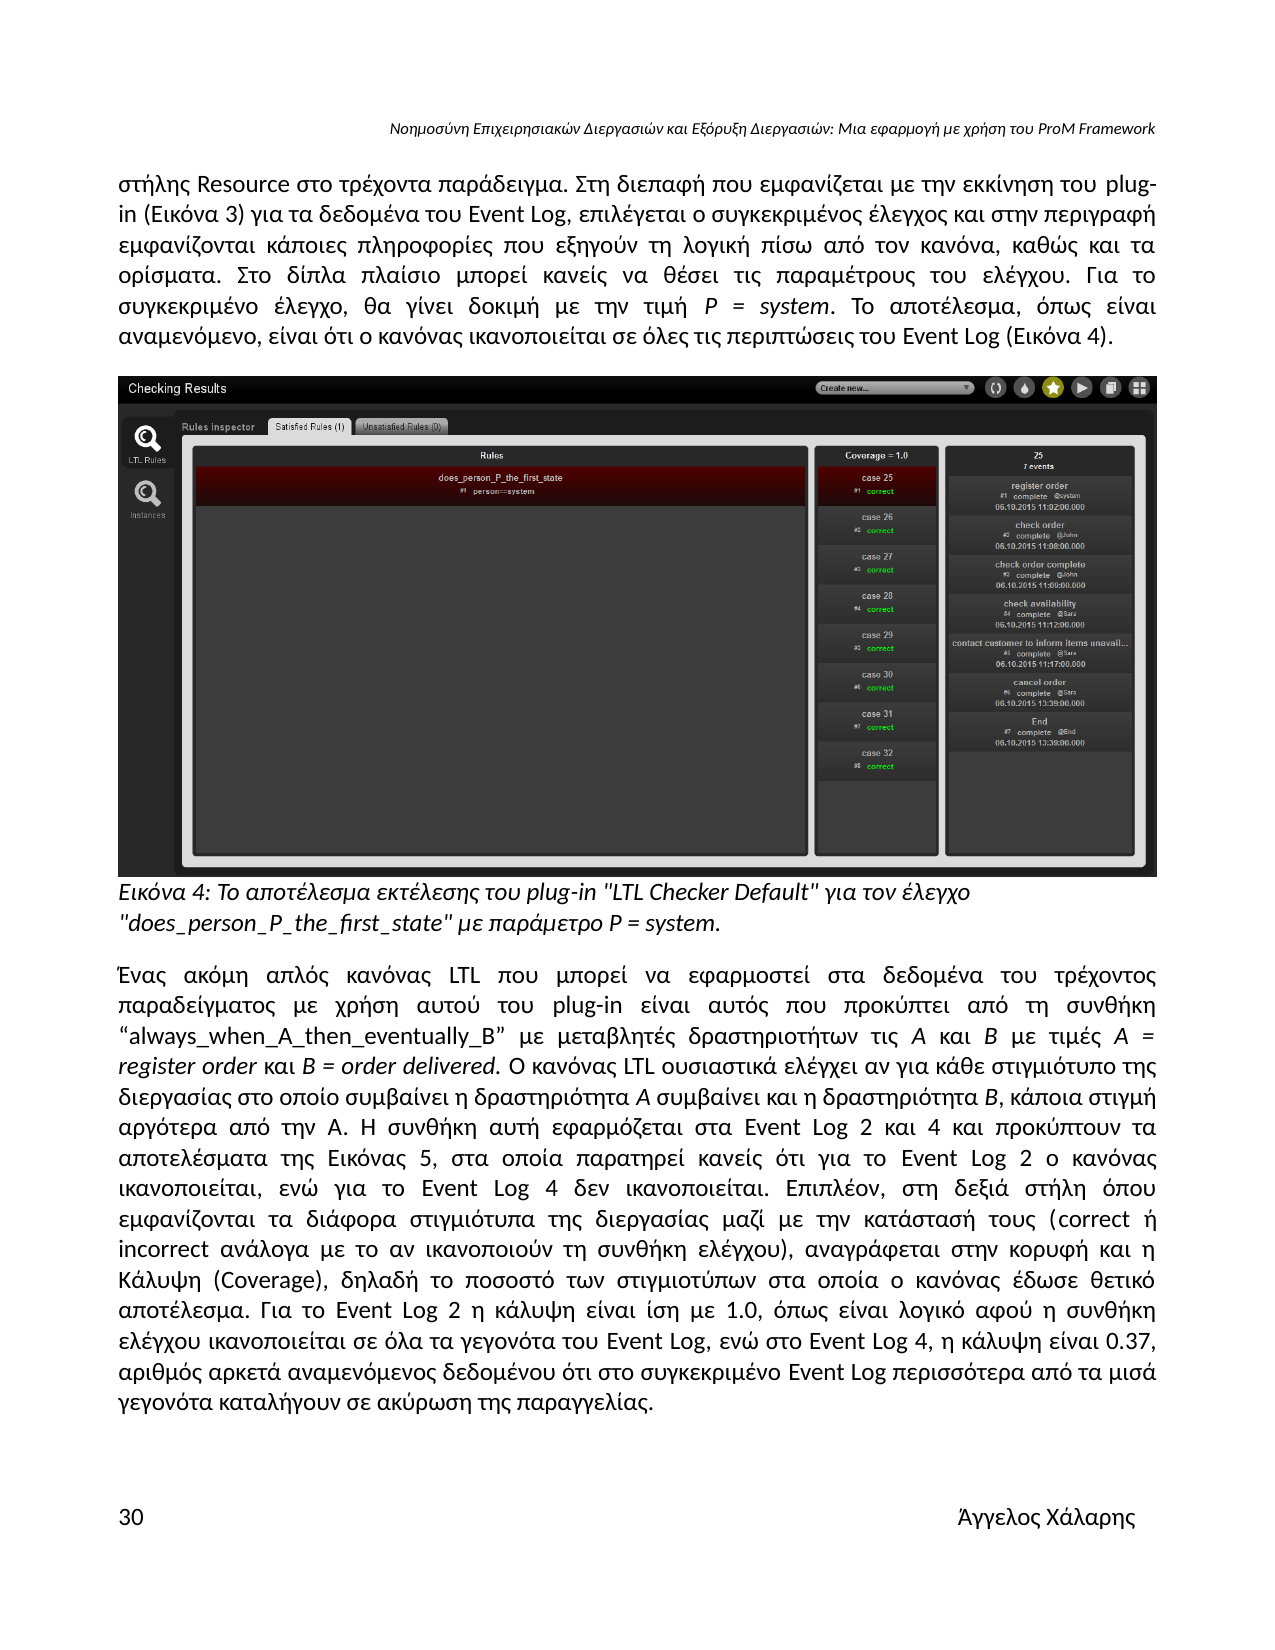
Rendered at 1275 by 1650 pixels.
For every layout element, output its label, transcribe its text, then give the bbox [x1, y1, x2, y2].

text Εικόνα 4: Το αποτέλεσμα εκτέλεσης του plug-in "LTL Checker Default" για τον έλεγχο "does_person_P_the_first_state" με παράμετρο P = system. [118, 877, 1157, 937]
picture [118, 376, 1157, 877]
text στήλης Resource στο τρέχοντα παράδειγμα. Στη διεπαφή που εμφανίζεται με την εκκίνηση του plug-in (Εικόνα 3) για τα δεδομένα του Event Log, επιλέγεται ο συγκεκριμένος έλεγχος και στην περιγραφή εμφανίζονται κάποιες πληροφορίες που εξηγούν τη λογική πίσω από τον κανόνα, καθώς και τα ορίσματα. Στο δίπλα πλαίσιο μπορεί κανείς να θέσει τις παραμέτρους του ελέγχου. Για το συγκεκριμένο έλεγχο, θα γίνει δοκιμή με την τιμή P = system. Το αποτέλεσμα, όπως είναι αναμενόμενο, είναι ότι ο κανόνας ικανοποιείται σε όλες τις περιπτώσεις του Event Log (Εικόνα 4). [118, 168, 1157, 351]
text Ένας ακόμη απλός κανόνας LTL που μπορεί να εφαρμοστεί στα δεδομένα του τρέχοντος παραδείγματος με χρήση αυτού του plug-in είναι αυτός που προκύπτει από τη συνθήκη “always_when_A_then_eventually_B” με μεταβλητές δραστηριοτήτων τις A και B με τιμές A = register order και B = order delivered. Ο κανόνας LTL ουσιαστικά ελέγχει αν για κάθε στιγμιότυπο της διεργασίας στο οποίο συμβαίνει η δραστηριότητα A συμβαίνει και η δραστηριότητα B, κάποια στιγμή αργότερα από την Α. Η συνθήκη αυτή εφαρμόζεται στα Event Log 2 και 4 και προκύπτουν τα αποτελέσματα της Εικόνας 5, στα οποία παρατηρεί κανείς ότι για το Event Log 2 ο κανόνας ικανοποιείται, ενώ για το Event Log 4 δεν ικανοποιείται. Επιπλέον, στη δεξιά στήλη όπου εμφανίζονται τα διάφορα στιγμιότυπα της διεργασίας μαζί με την κατάστασή τους (correct ή incorrect ανάλογα με το αν ικανοποιούν τη συνθήκη ελέγχου), αναγράφεται στην κορυφή και η Κάλυψη (Coverage), δηλαδή το ποσοστό των στιγμιοτύπων στα οποία ο κανόνας έδωσε θετικό αποτέλεσμα. Για το Event Log 2 η κάλυψη είναι ίση με 1.0, όπως είναι λογικό αφού η συνθήκη ελέγχου ικανοποιείται σε όλα τα γεγονότα του Event Log, ενώ στο Event Log 4, η κάλυψη είναι 0.37, αριθμός αρκετά αναμενόμενος δεδομένου ότι στο συγκεκριμένο Event Log περισσότερα από τα μισά γεγονότα καταλήγουν σε ακύρωση της παραγγελίας. [118, 937, 1157, 1417]
